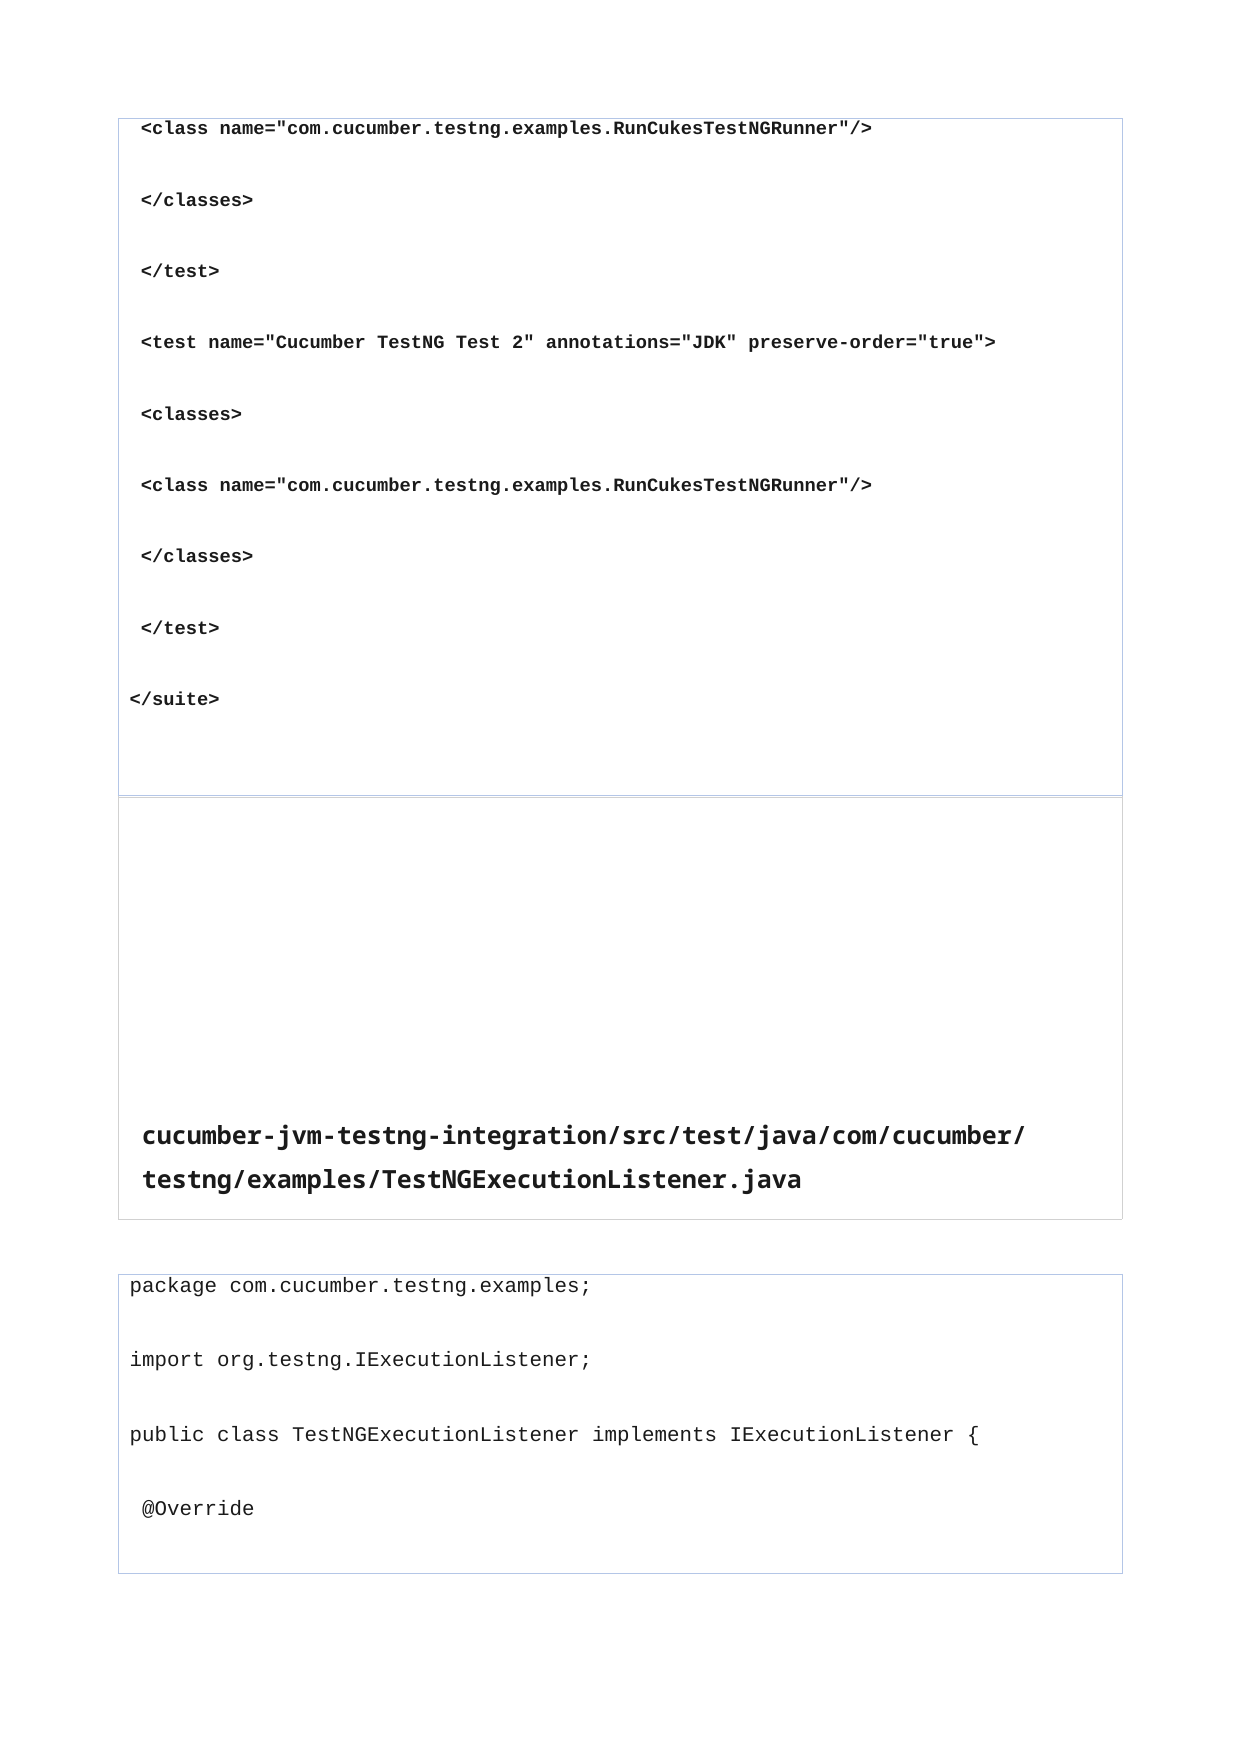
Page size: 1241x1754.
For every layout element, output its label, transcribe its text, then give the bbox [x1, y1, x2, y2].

text cucumber-jvm-testng-integration/src/test/java/com/cucumber/testng/examples/TestNGExecutionListener.java [119, 1094, 1122, 1219]
table_header <class name="com.cucumber.testng.examples.RunCukesTestNGRunner"/> </classes> </test> <test name="Cucumber TestNG Test 2" annotations="JDK" preserve-order="true"> <classes> <class name="com.cucumber.testng.examples.RunCukesTestNGRunner"/> </classes> </test> </suite> [119, 119, 1122, 795]
table_header package com.cucumber.testng.examples; import org.testng.IExecutionListener; public class TestNGExecutionListener implements IExecutionListener { @Override [119, 1275, 1122, 1572]
